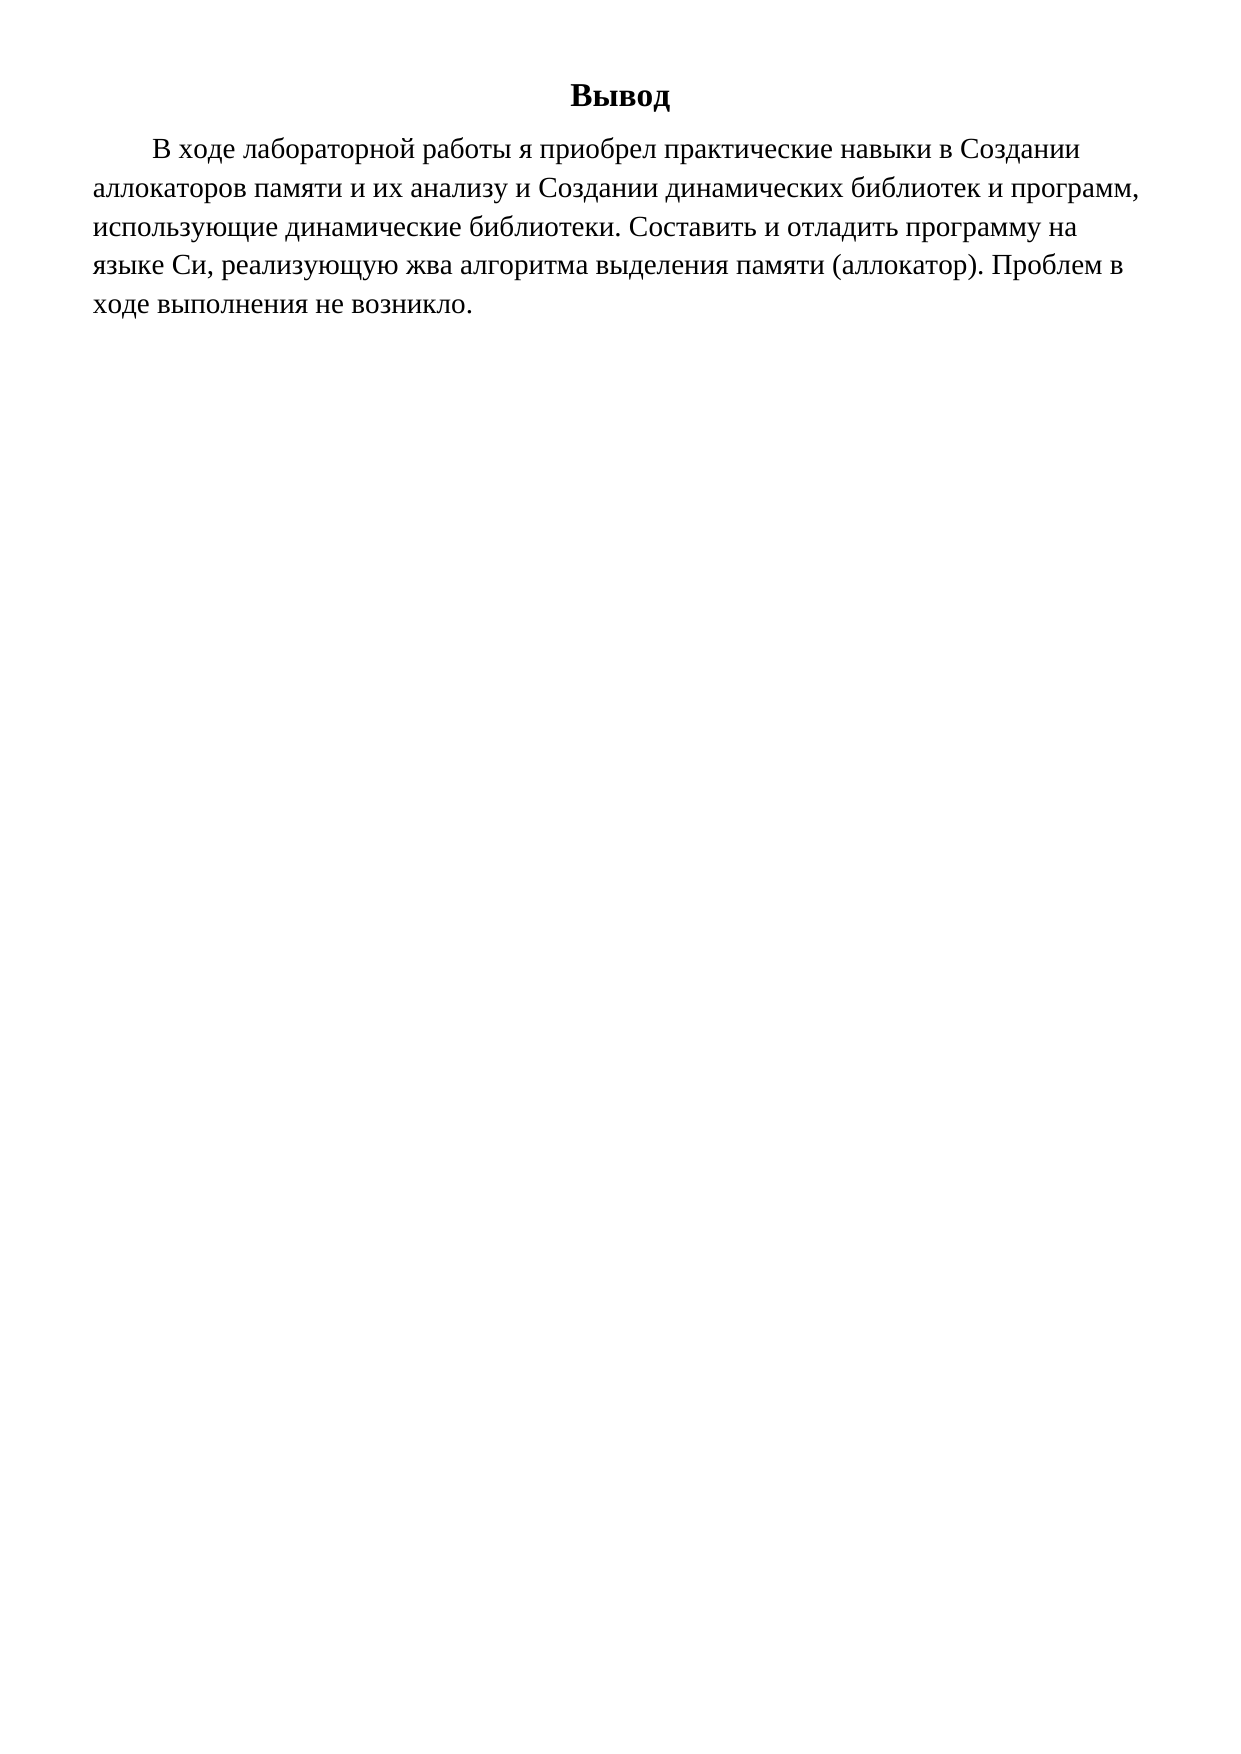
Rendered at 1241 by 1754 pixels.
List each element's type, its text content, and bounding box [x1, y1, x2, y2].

text Вывод [93, 75, 1147, 113]
text В ходе лабораторной работы я приобрел практические навыки в Создании аллокаторов памяти и их анализу и Создании динамических библиотек и программ, использующие динамические библиотеки. Составить и отладить программу на языке Си, реализующую жва алгоритма выделения памяти (аллокатор). Проблем в ходе выполнения не возникло. [93, 132, 1147, 319]
